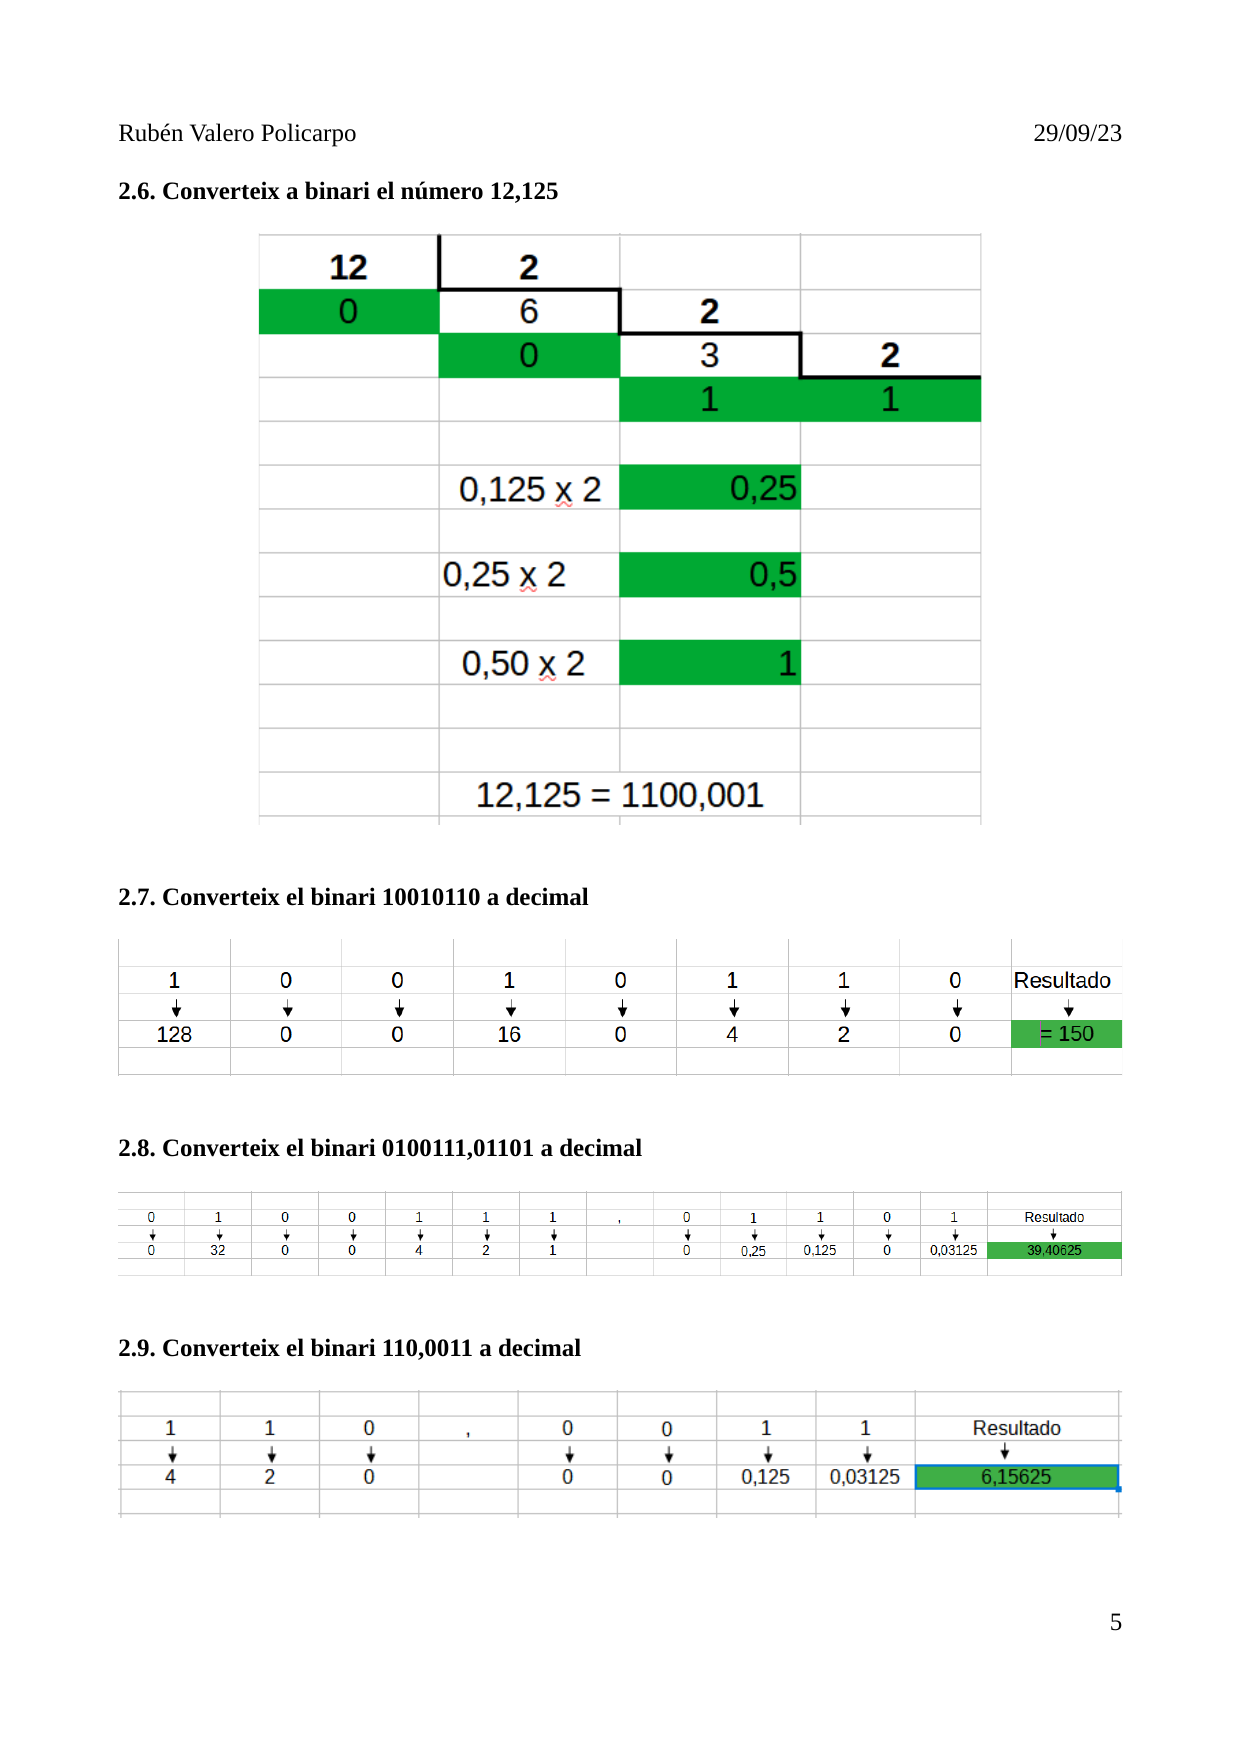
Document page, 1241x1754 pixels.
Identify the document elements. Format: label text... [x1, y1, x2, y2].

text 2.7. Converteix el binari 10010110 a decimal [118, 882, 1122, 910]
text 2.6. Converteix a binari el número 12,125 [118, 176, 1122, 205]
picture [118, 939, 1123, 1076]
picture [118, 1191, 1123, 1276]
picture [118, 1390, 1123, 1518]
text 2.9. Converteix el binari 110,0011 a decimal [118, 1333, 1122, 1362]
text 2.8. Converteix el binari 0100111,01101 a decimal [118, 1133, 1122, 1162]
picture [258, 233, 982, 825]
